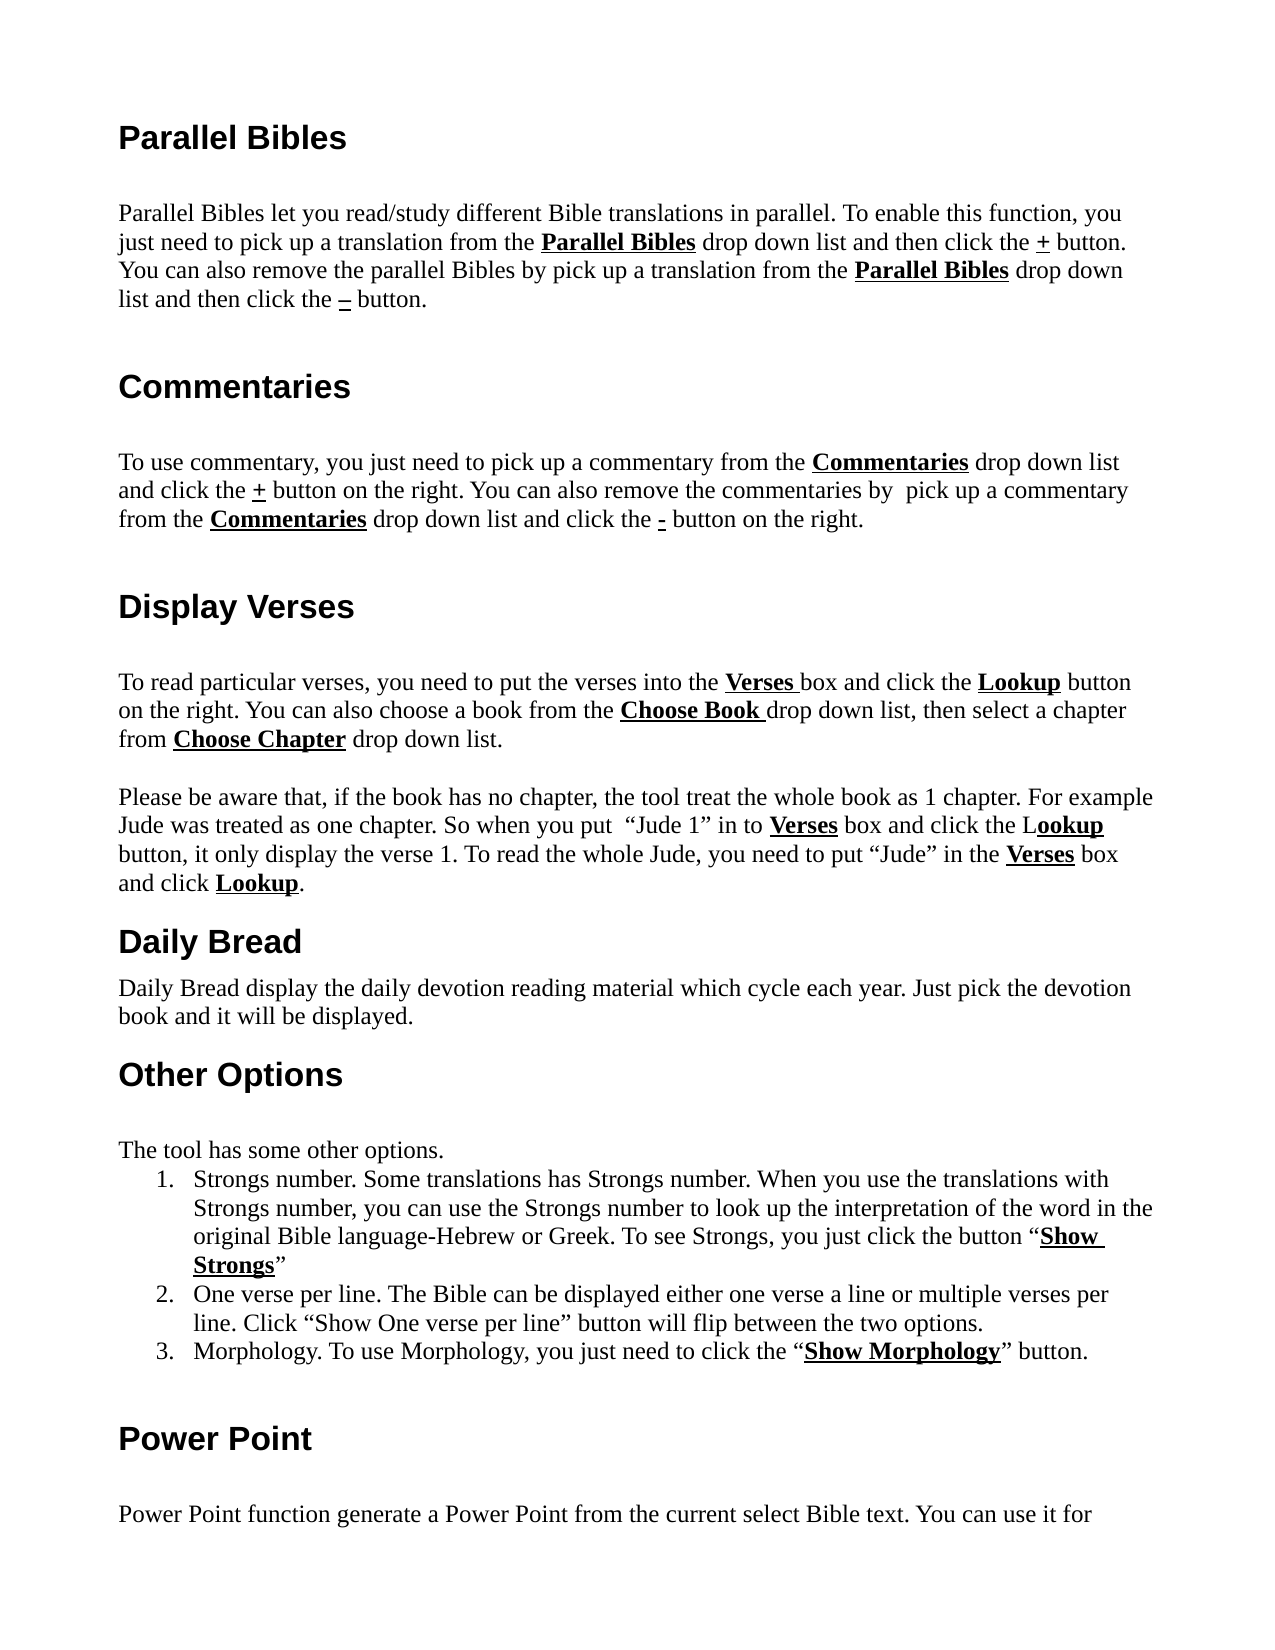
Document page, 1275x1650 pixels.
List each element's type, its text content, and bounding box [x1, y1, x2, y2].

text To use commentary, you just need to pick up a commentary from the Commentaries drop down list and click the + button on the right. You can also remove the commentaries by pick up a commentary from the Commentaries drop down list and click the - button on the right. [118, 447, 1157, 533]
subtitle Daily Bread [118, 922, 1157, 960]
text Parallel Bibles let you read/study different Bible translations in parallel. To enable this function, you just need to pick up a translation from the Parallel Bibles drop down list and then click the + button. [118, 198, 1157, 256]
text You can also remove the parallel Bibles by pick up a translation from the Parallel Bibles drop down list and then click the – button. [118, 256, 1157, 313]
list One verse per line. The Bible can be displayed either one verse a line or multiple verses per line. Click “Show One verse per line” button will flip between the two options. [156, 1279, 1157, 1336]
text The tool has some other options. [118, 1135, 1157, 1164]
text To read particular verses, you need to put the verses into the Verses box and click the Lookup button on the right. You can also choose a book from the Choose Book drop down list, then select a chapter from Choose Chapter drop down list. [118, 667, 1157, 753]
text Daily Bread display the daily devotion reading material which cycle each year. Just pick the devotion book and it will be displayed. [118, 973, 1157, 1030]
text Power Point function generate a Power Point from the current select Bible text. You can use it for [118, 1499, 1157, 1527]
subtitle Parallel Bibles [118, 118, 1157, 157]
text Please be aware that, if the book has no chapter, the tool treat the whole book as 1 chapter. For example Jude was treated as one chapter. So when you put “Jude 1” in to Verses box and click the Lookup button, it only display the verse 1. To read the whole Jude, you need to put “Jude” in the Verses box and click Lookup. [118, 782, 1157, 897]
subtitle Power Point [118, 1419, 1157, 1457]
subtitle Display Verses [118, 587, 1157, 625]
subtitle Commentaries [118, 367, 1157, 405]
list Morphology. To use Morphology, you just need to click the “Show Morphology” button. [156, 1336, 1157, 1365]
list Strongs number. Some translations has Strongs number. When you use the translations with Strongs number, you can use the Strongs number to look up the interpretation of the word in the original Bible language-Hebrew or Greek. To see Strongs, you just click the button “Show Strongs” [156, 1164, 1157, 1279]
subtitle Other Options [118, 1055, 1157, 1094]
